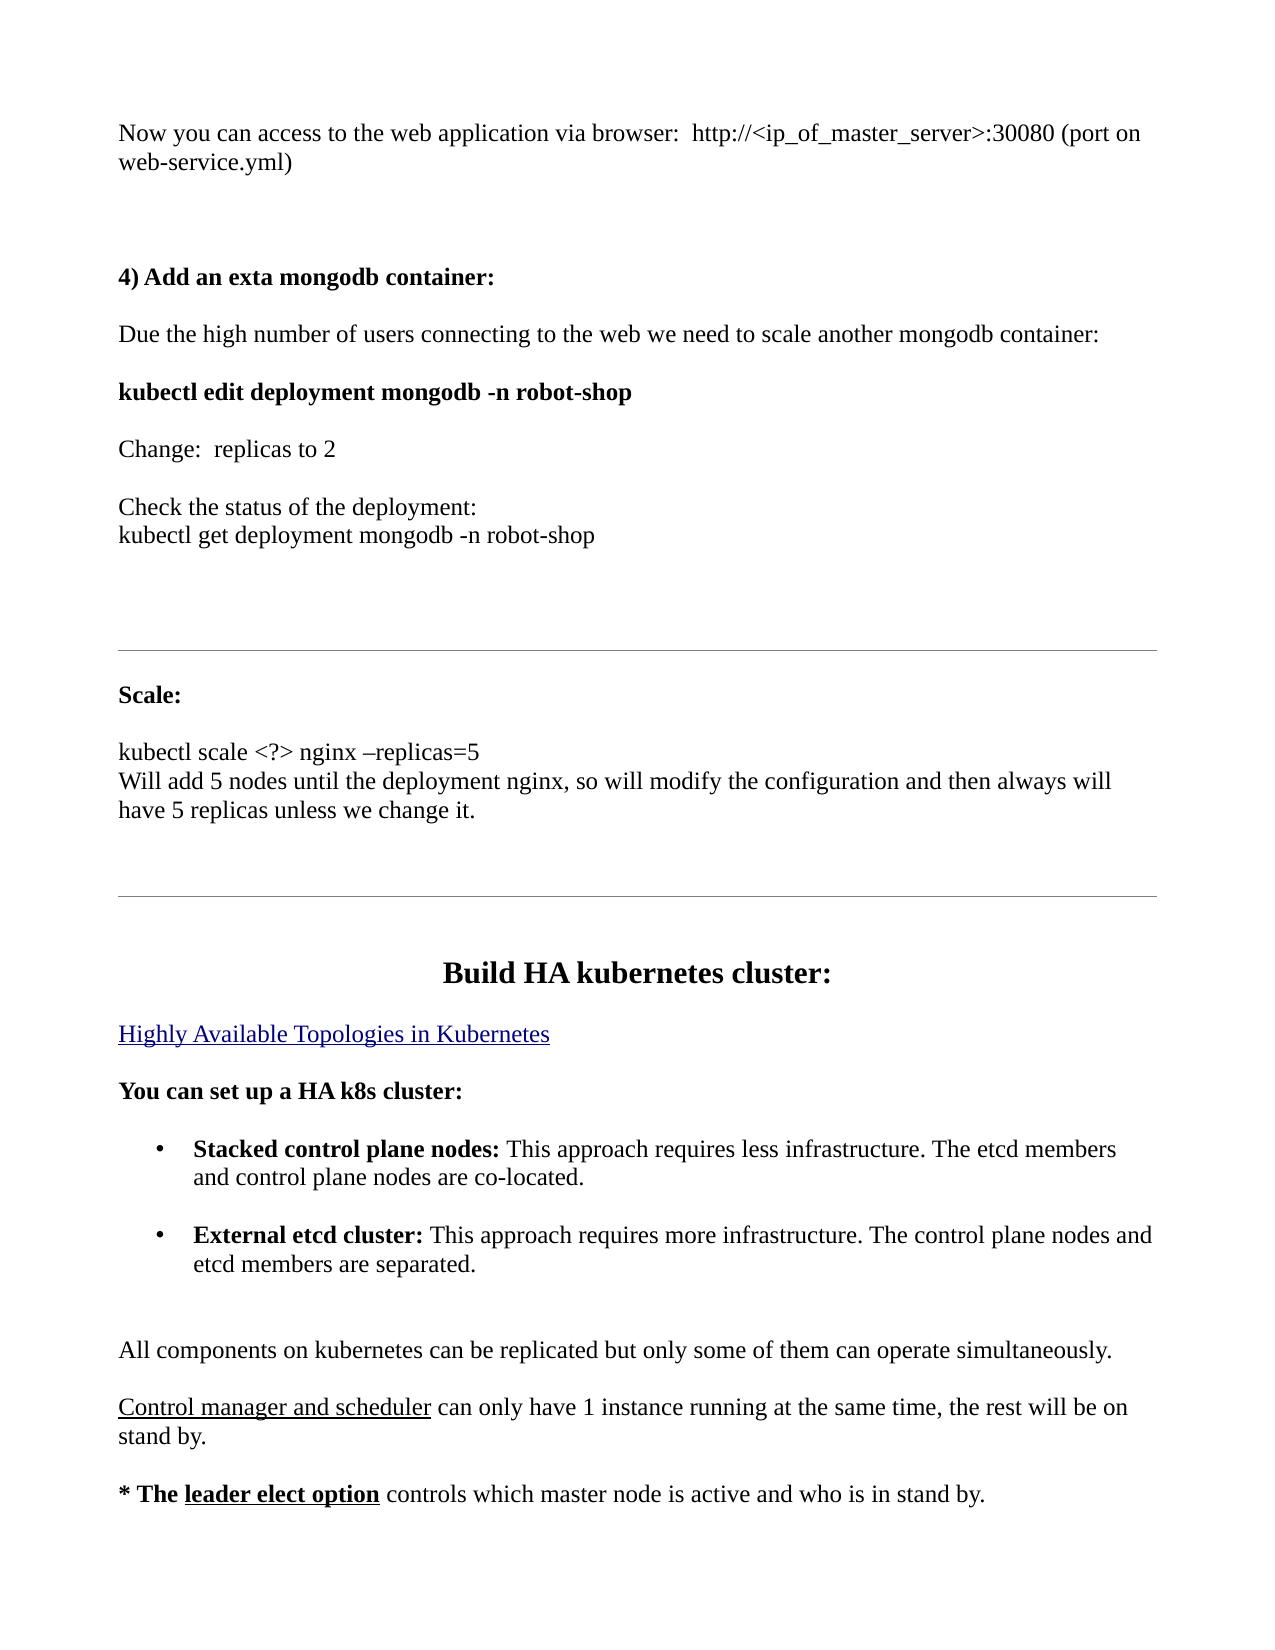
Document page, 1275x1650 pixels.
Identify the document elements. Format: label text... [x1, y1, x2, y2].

text Highly Available Topologies in Kubernetes [118, 1019, 1157, 1047]
text 4) Add an exta mongodb container: [118, 262, 1157, 291]
text * The leader elect option controls which master node is active and who is in stand by. [118, 1479, 1157, 1507]
text Will add 5 nodes until the deployment nginx, so will modify the configuration and then always will have 5 replicas unless we change it. [118, 766, 1157, 823]
text kubectl scale <?> nginx –replicas=5 [118, 737, 1157, 766]
text Control manager and scheduler can only have 1 instance running at the same time, the rest will be on stand by. [118, 1392, 1157, 1450]
text Scale: [118, 680, 1157, 708]
list External etcd cluster: This approach requires more infrastructure. The control plane nodes and etcd members are separated. [156, 1220, 1157, 1277]
text All components on kubernetes can be replicated but only some of them can operate simultaneously. [118, 1335, 1157, 1364]
text Build HA kubernetes cluster: [118, 954, 1157, 990]
text You can set up a HA k8s cluster: [118, 1076, 1157, 1105]
text Due the high number of users connecting to the web we need to scale another mongodb container: [118, 319, 1157, 348]
text Now you can access to the web application via browser: http://<ip_of_master_server>:30080 (port on web-service.yml) [118, 118, 1157, 176]
text Check the status of the deployment: [118, 492, 1157, 521]
text kubectl edit deployment mongodb -n robot-shop [118, 377, 1157, 406]
list Stacked control plane nodes: This approach requires less infrastructure. The etcd members and control plane nodes are co-located. [156, 1134, 1157, 1191]
text kubectl get deployment mongodb -n robot-shop [118, 521, 1157, 549]
text Change: replicas to 2 [118, 434, 1157, 463]
